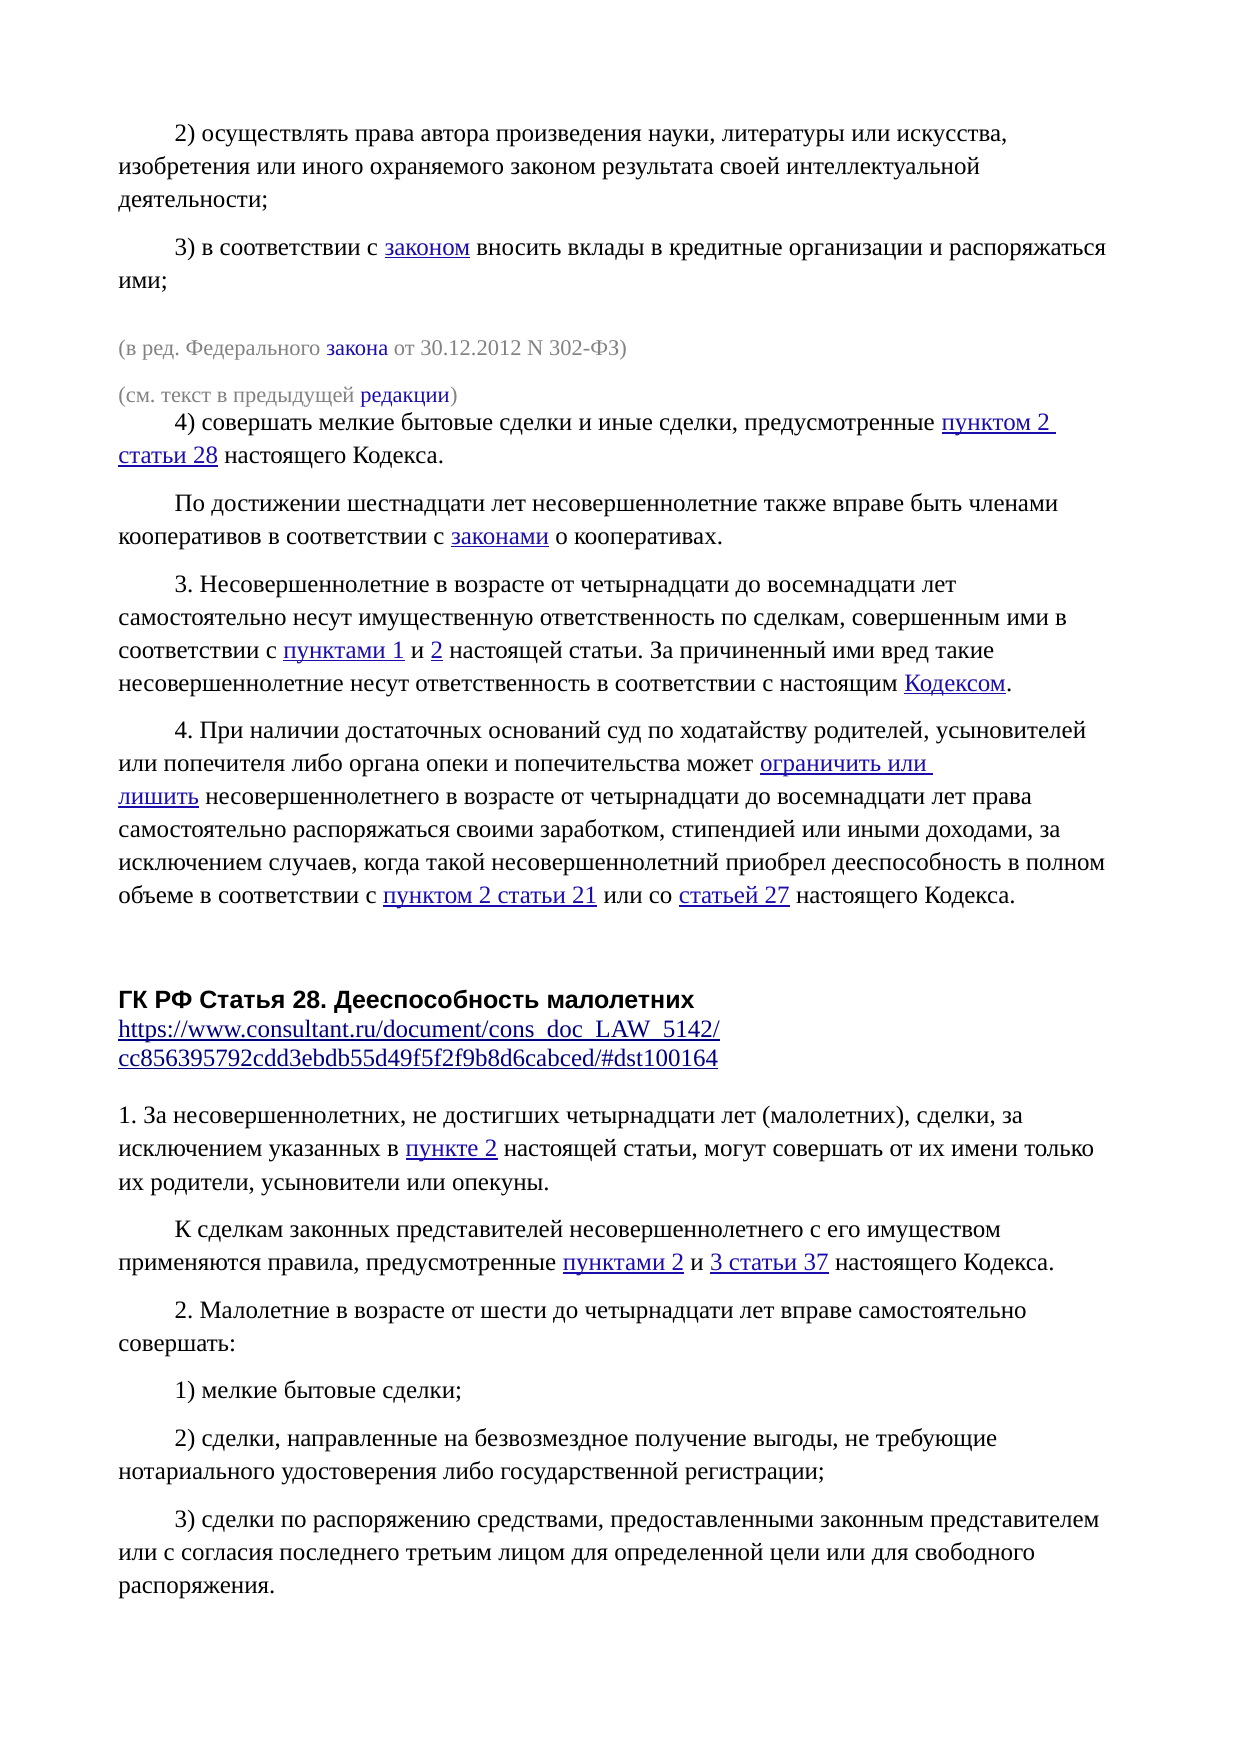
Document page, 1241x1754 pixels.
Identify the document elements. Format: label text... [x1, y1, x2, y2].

text 2) сделки, направленные на безвозмездное получение выгоды, не требующие нотариального удостоверения либо государственной регистрации; [118, 1423, 1122, 1485]
text 3) сделки по распоряжению средствами, предоставленными законным представителем или с согласия последнего третьим лицом для определенной цели или для свободного распоряжения. [118, 1504, 1122, 1598]
text 1) мелкие бытовые сделки; [118, 1375, 1122, 1404]
text ГК РФ Статья 28. Дееспособность малолетних [118, 986, 1122, 1014]
text (в ред. Федерального закона от 30.12.2012 N 302-ФЗ) [118, 330, 1122, 360]
text 4. При наличии достаточных оснований суд по ходатайству родителей, усыновителей или попечителя либо органа опеки и попечительства может ограничить или лишить несовершеннолетнего в возрасте от четырнадцати до восемнадцати лет права самостоятельно распоряжаться своими заработком, стипендией или иными доходами, за исключением случаев, когда такой несовершеннолетний приобрел дееспособность в полном объеме в соответствии с пунктом 2 статьи 21 или со статьей 27 настоящего Кодекса. [118, 715, 1122, 909]
text https://www.consultant.ru/document/cons_doc_LAW_5142/cc856395792cdd3ebdb55d49f5f2f9b8d6cabced/#dst100164 [118, 1014, 1122, 1072]
text 1. За несовершеннолетних, не достигших четырнадцати лет (малолетних), сделки, за исключением указанных в пункте 2 настоящей статьи, могут совершать от их имени только их родители, усыновители или опекуны. [118, 1101, 1122, 1195]
text 2. Малолетние в возрасте от шести до четырнадцати лет вправе самостоятельно совершать: [118, 1295, 1122, 1357]
text [0, 1375, 36, 1404]
text 3. Несовершеннолетние в возрасте от четырнадцати до восемнадцати лет самостоятельно несут имущественную ответственность по сделкам, совершенным ими в соответствии с пунктами 1 и 2 настоящей статьи. За причиненный ими вред такие несовершеннолетние несут ответственность в соответствии с настоящим Кодексом. [118, 569, 1122, 696]
text 4) совершать мелкие бытовые сделки и иные сделки, предусмотренные пунктом 2 статьи 28 настоящего Кодекса. [118, 407, 1122, 469]
text 3) в соответствии с законом вносить вклады в кредитные организации и распоряжаться ими; [118, 232, 1122, 293]
text К сделкам законных представителей несовершеннолетнего с его имуществом применяются правила, предусмотренные пунктами 2 и 3 статьи 37 настоящего Кодекса. [118, 1214, 1122, 1276]
text По достижении шестнадцати лет несовершеннолетние также вправе быть членами кооперативов в соответствии с законами о кооперативах. [118, 488, 1122, 550]
text (см. текст в предыдущей редакции) [118, 377, 1122, 407]
text 2) осуществлять права автора произведения науки, литературы или искусства, изобретения или иного охраняемого законом результата своей интеллектуальной деятельности; [118, 118, 1122, 213]
